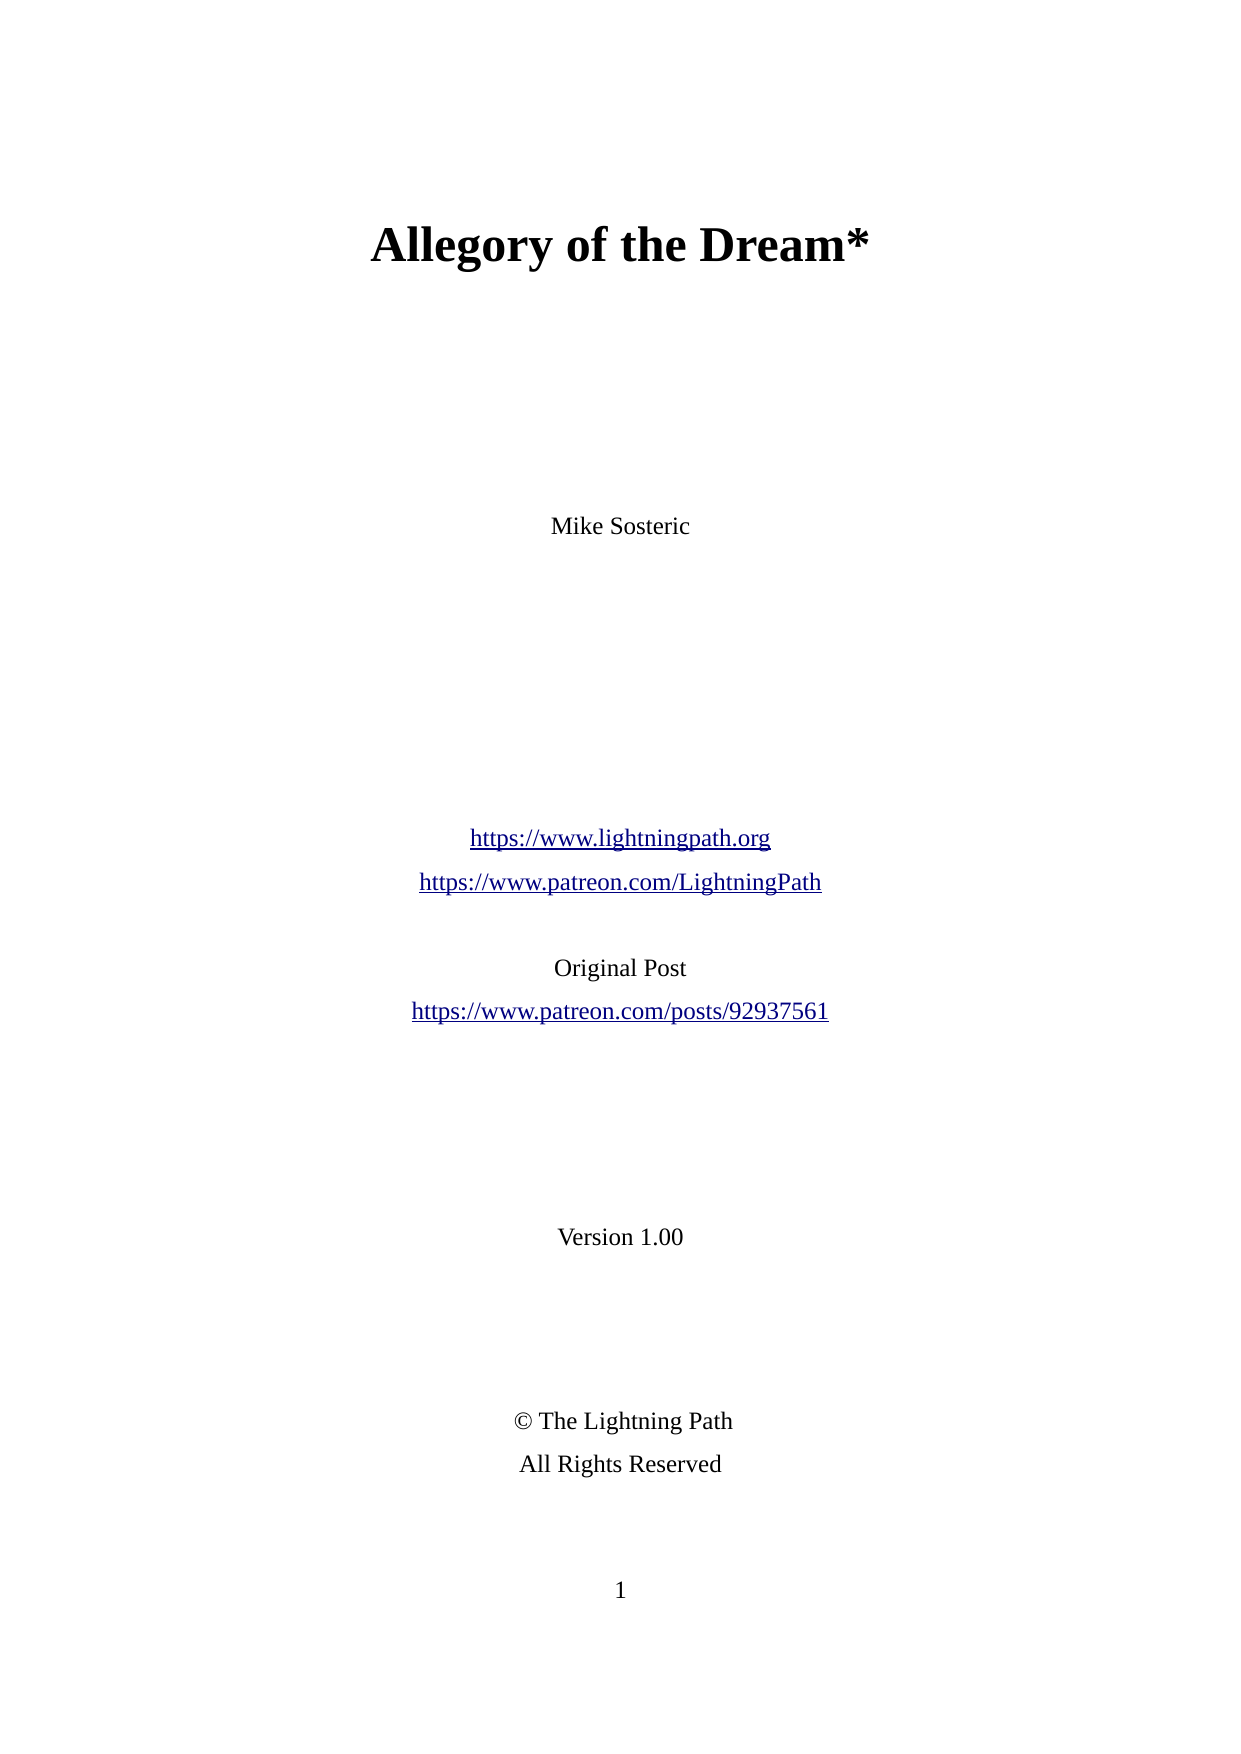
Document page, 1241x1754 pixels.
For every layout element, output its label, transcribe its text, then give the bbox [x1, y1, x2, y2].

text https://www.lightningpath.org https://www.patreon.com/LightningPath Original Post https://www.patreon.com/posts/92937561 [150, 823, 1091, 1025]
text Allegory of the Dream* [150, 214, 1091, 272]
text © The Lightning Path All Rights Reserved [150, 1406, 1091, 1478]
text Version 1.00 [150, 1222, 1091, 1294]
text Mike Sosteric [150, 468, 1091, 539]
